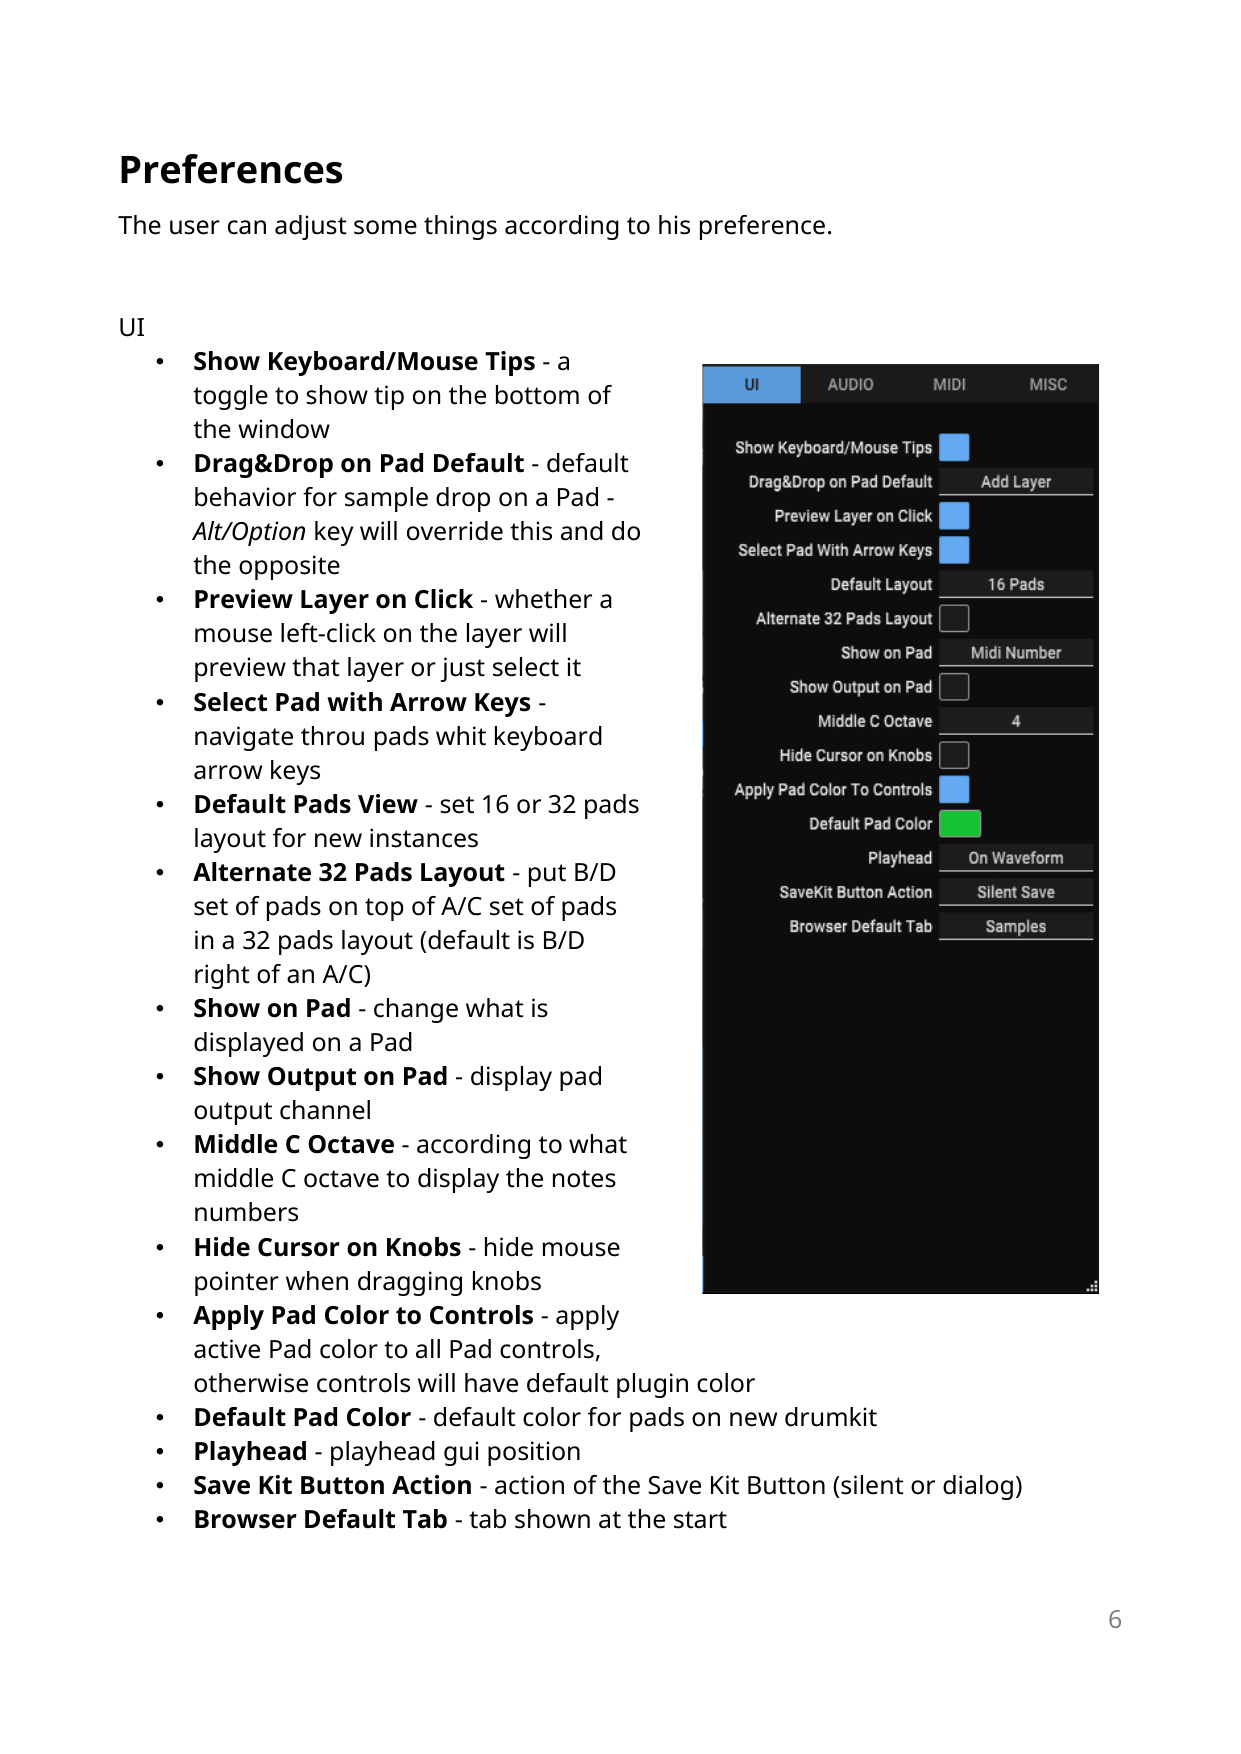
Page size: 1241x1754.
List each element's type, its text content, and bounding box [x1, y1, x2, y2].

list Show on Pad - change what is displayed on a Pad [156, 991, 702, 1059]
list Alternate 32 Pads Layout - put B/D set of pads on top of A/C set of pads in a 32 pads layout (default is B/D right of an A/C) [156, 854, 702, 991]
text UI [118, 309, 1122, 343]
list Show Output on Pad - display pad output channel [156, 1059, 702, 1127]
list [1099, 582, 1122, 684]
list Default Pad Color - default color for pads on new drumkit [156, 1399, 1122, 1433]
list [1099, 786, 1122, 854]
list [1099, 684, 1122, 786]
list Select Pad with Arrow Keys - navigate throu pads whit keyboard arrow keys [156, 684, 702, 786]
list [1099, 991, 1122, 1059]
list [1099, 854, 1122, 991]
list Preview Layer on Click - whether a mouse left-click on the layer will preview that layer or just select it [156, 582, 702, 684]
subtitle Preferences [118, 143, 1122, 195]
list Browser Default Tab - tab shown at the start [156, 1502, 1122, 1536]
list Save Kit Button Action - action of the Save Kit Button (silent or dialog) [156, 1468, 1122, 1502]
list Middle C Octave - according to what middle C octave to display the notes numbers [156, 1127, 702, 1229]
list [1099, 446, 1122, 582]
list Hide Cursor on Knobs - hide mouse pointer when dragging knobs [156, 1229, 1122, 1297]
list Apply Pad Color to Controls - apply active Pad color to all Pad controls, otherwise controls will have default plugin color [156, 1297, 1122, 1399]
list [1099, 1127, 1122, 1229]
text The user can adjust some things according to his preference. [118, 207, 1122, 241]
list Show Keyboard/Mouse Tips - a toggle to show tip on the bottom of the window [156, 343, 1122, 446]
list [1099, 1059, 1122, 1127]
list Drag&Drop on Pad Default - default behavior for sample drop on a Pad - Alt/Option key will override this and do the opposite [156, 446, 702, 582]
picture [702, 364, 1099, 1294]
list Default Pads View - set 16 or 32 pads layout for new instances [156, 786, 702, 854]
list Playhead - playhead gui position [156, 1433, 1122, 1468]
